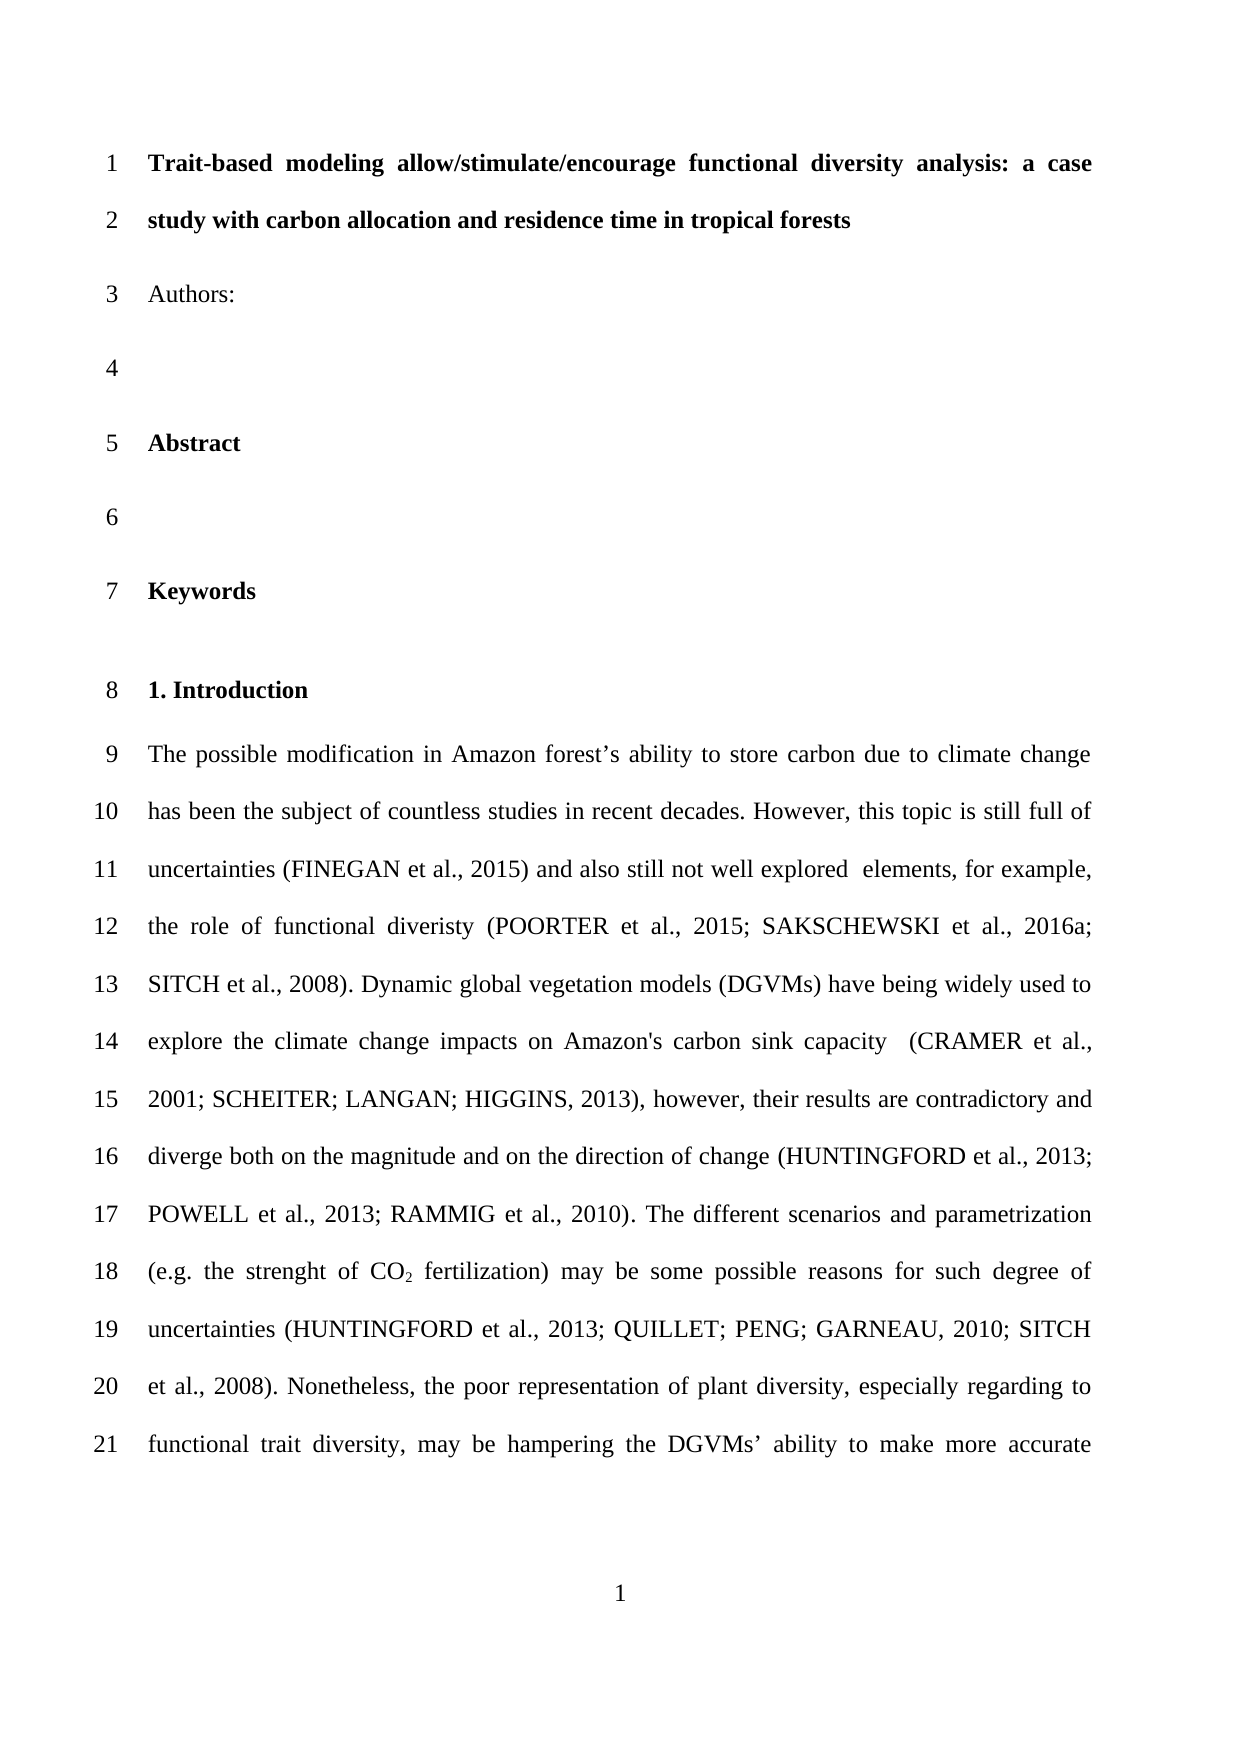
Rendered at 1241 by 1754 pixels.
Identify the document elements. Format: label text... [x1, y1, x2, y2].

text The possible modification in Amazon forest’s ability to store carbon due to climate change has been the subject of countless studies in recent decades. However, this topic is still full of uncertainties (FINEGAN et al., 2015)⁠ and also still not well explored elements, for example, the role of functional diveristy (POORTER et al., 2015; SAKSCHEWSKI et al., 2016a; SITCH et al., 2008). Dynamic global vegetation models (DGVMs) have being widely used to explore the climate change impacts on Amazon's carbon sink capacity (CRAMER et al., 2001; SCHEITER; LANGAN; HIGGINS, 2013), however, their results are contradictory and diverge both on the magnitude and on the direction of change (HUNTINGFORD et al., 2013; POWELL et al., 2013; RAMMIG et al., 2010)⁠. The different scenarios and parametrization (e.g. the strenght of CO2 fertilization) may be some possible reasons for such degree of uncertainties (HUNTINGFORD et al., 2013; QUILLET; PENG; GARNEAU, 2010; SITCH et al., 2008)⁠⁠. Nonetheless, the poor representation of plant diversity, especially regarding to functional trait diversity, may be hampering the DGVMs’ ability to make more accurate [148, 739, 1093, 1458]
subtitle 1. Introduction [148, 675, 1093, 704]
text Abstract [148, 428, 1093, 456]
text Keywords [148, 576, 1093, 605]
text Authors: [148, 279, 1093, 308]
text Trait-based modeling allow/stimulate/encourage functional diversity analysis: a case study with carbon allocation and residence time in tropical forests [148, 148, 1093, 234]
